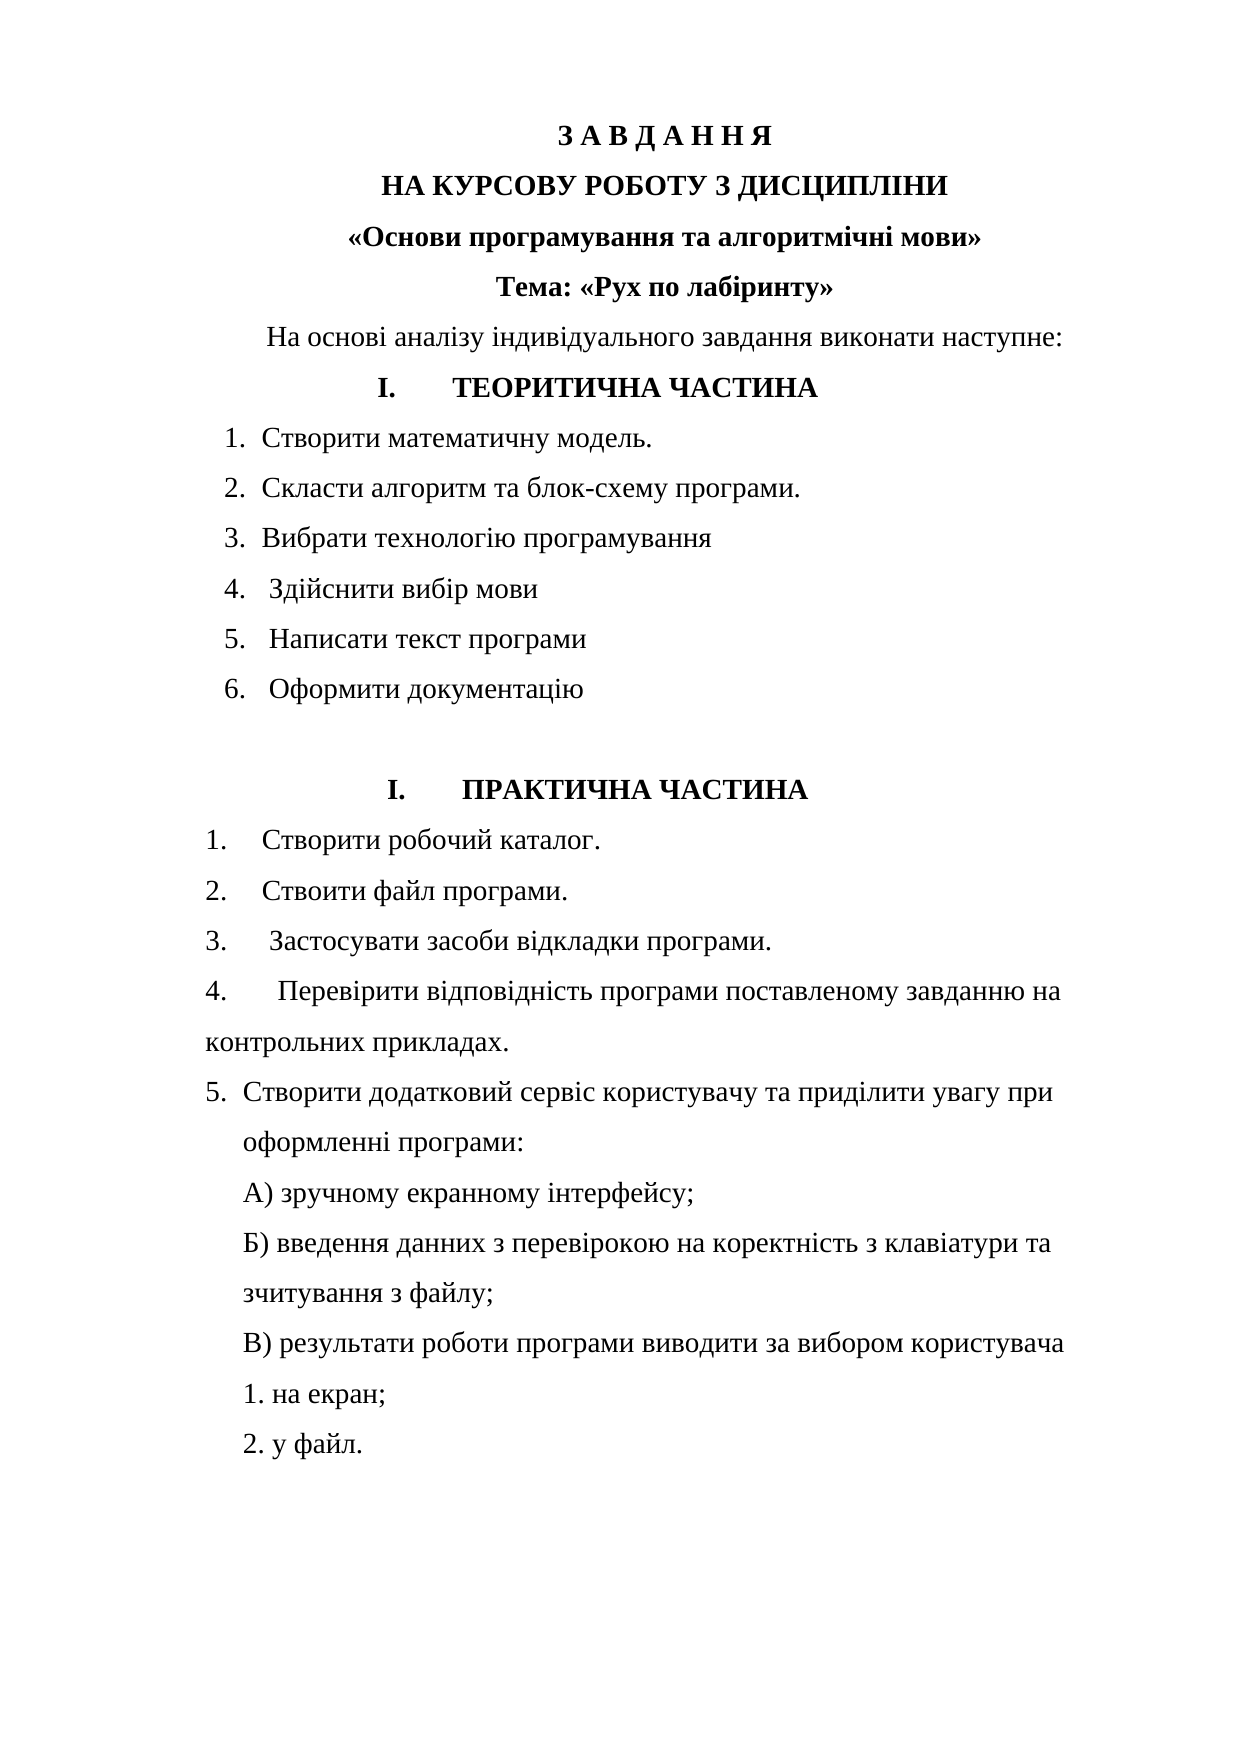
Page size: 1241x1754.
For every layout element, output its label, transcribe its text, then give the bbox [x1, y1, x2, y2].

list Вибрати технологію програмування [224, 521, 1152, 554]
list Створити математичну модель. [224, 420, 1152, 453]
text На основі аналізу індивідуального завдання виконати наступне: [177, 319, 1152, 353]
list ТЕОРИТИЧНА ЧАСТИНА [43, 370, 1152, 403]
list Застосувати засоби відкладки програми. [121, 923, 1152, 957]
list В) результати роботи програми виводити за вибором користувача [243, 1326, 1152, 1359]
list 1. на екран; [243, 1376, 1152, 1409]
list Б) введення данних з перевірокою на коректність з клавіатури та зчитування з файлу; [243, 1225, 1152, 1309]
text НА КУРСОВУ РОБОТУ З ДИСЦИПЛІНИ [177, 168, 1152, 202]
list Ствоити файл програми. [121, 873, 1152, 906]
list Здійснити вибір мови [224, 571, 1152, 604]
list А) зручному екранному інтерфейсу; [243, 1175, 1152, 1208]
list Написати текст програми [224, 621, 1152, 655]
list Створити додатковий сервіс користувачу та приділити увагу при оформленні програми: [205, 1074, 1152, 1158]
list 2. у файл. [243, 1426, 1152, 1460]
list Оформити документацію [224, 672, 1152, 705]
list Скласти алгоритм та блок-схему програми. [224, 470, 1152, 504]
text «Основи програмування та алгоритмічні мови» [177, 219, 1152, 252]
list Створити робочий каталог. [121, 822, 1152, 856]
text Тема: «Рух по лабіринту» [177, 269, 1152, 303]
list Перевірити відповідність програми поставленому завданню на контрольних прикладах. [205, 973, 1152, 1057]
list ПРАКТИЧНА ЧАСТИНА [43, 772, 1152, 806]
text З А В Д А Н Н Я [177, 118, 1152, 152]
